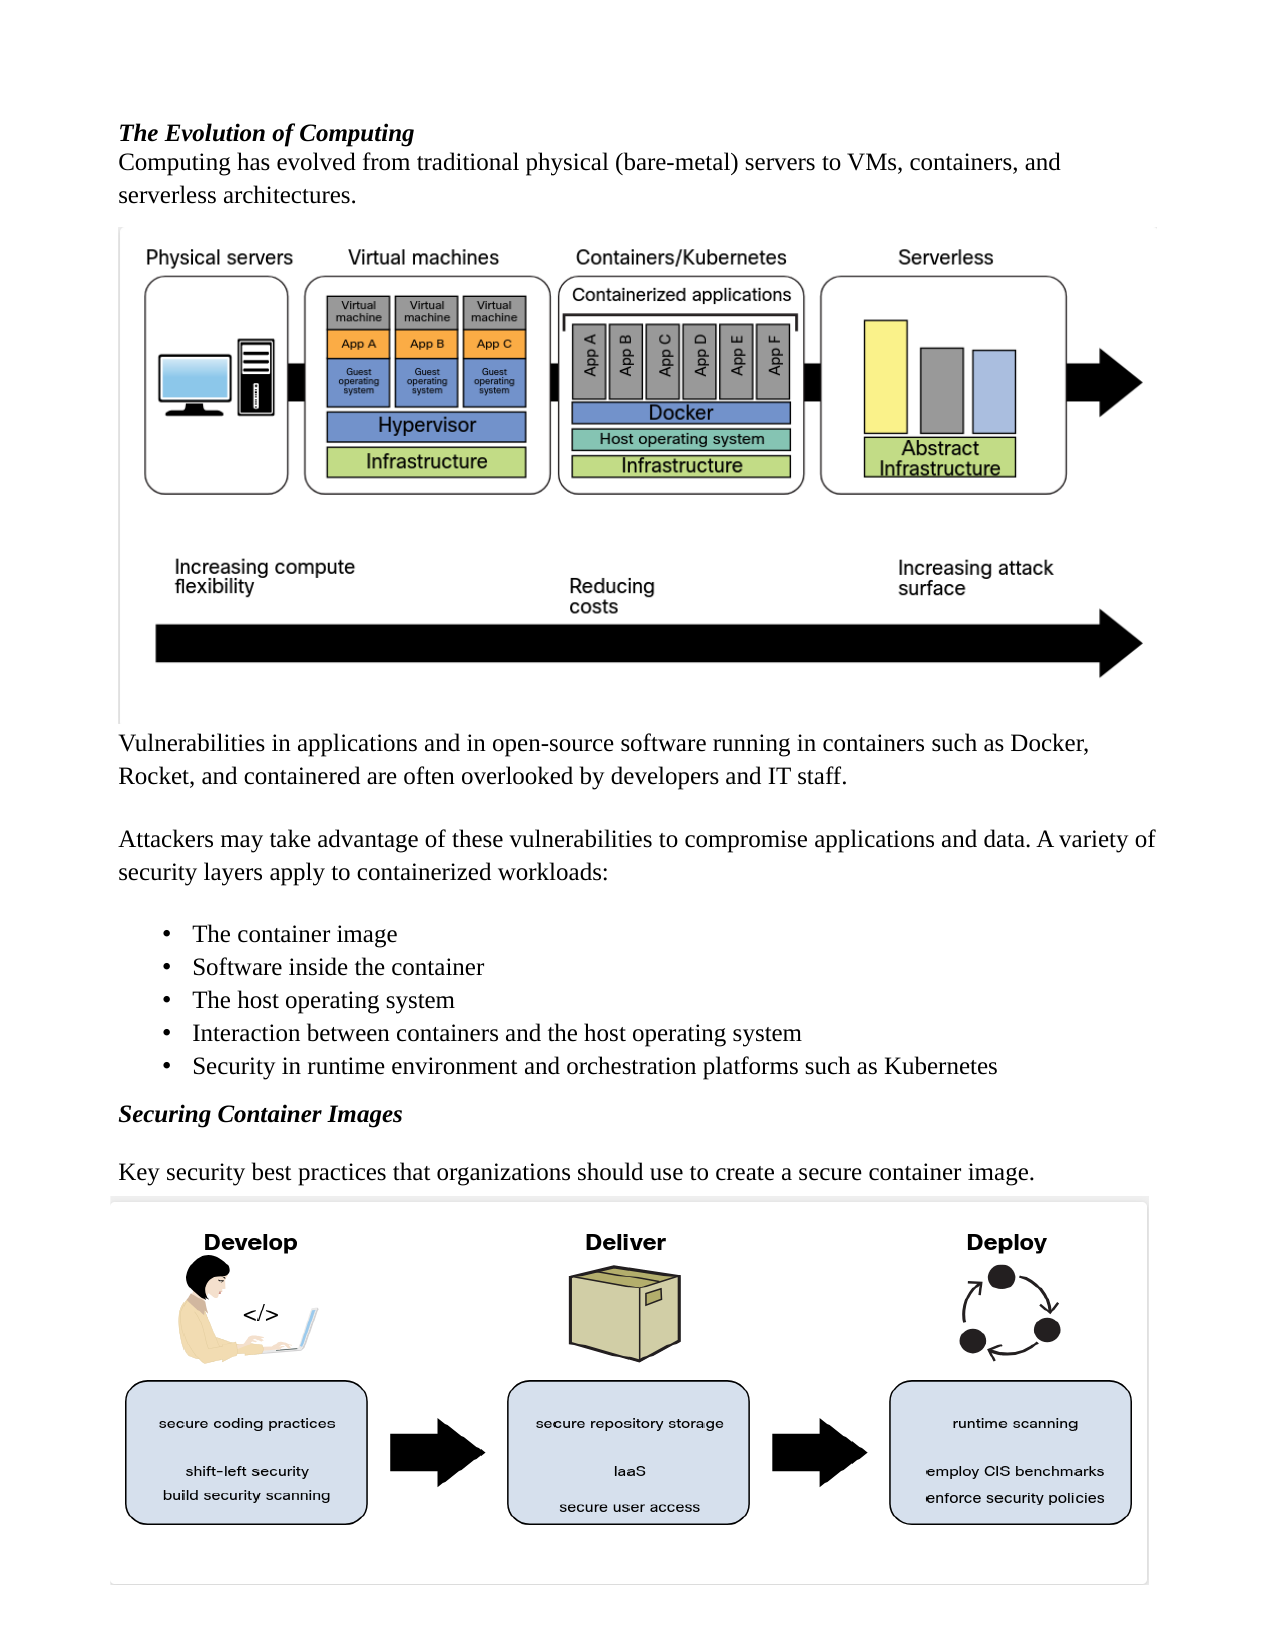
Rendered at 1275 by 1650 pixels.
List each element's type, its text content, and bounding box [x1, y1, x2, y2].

text The Evolution of Computing [118, 118, 1157, 147]
text Computing has evolved from traditional physical (bare-metal) servers to VMs, containers, and serverless architectures. [118, 147, 1157, 209]
text Vulnerabilities in applications and in open-source software running in containers such as Docker, Rocket, and containered are often overlooked by developers and IT staff. [118, 724, 1157, 790]
list Security in runtime environment and orchestration platforms such as Kubernetes [162, 1051, 1157, 1080]
text Attackers may take advantage of these vulnerabilities to compromise applications and data. A variety of security layers apply to containerized workloads: [118, 824, 1157, 886]
list The host operating system [162, 985, 1157, 1014]
list Software inside the container [162, 952, 1157, 981]
text Key security best practices that organizations should use to create a secure container image. [118, 1157, 1157, 1186]
picture [118, 227, 1157, 724]
list Interaction between containers and the host operating system [162, 1018, 1157, 1047]
text Securing Container Images [118, 1099, 1157, 1128]
picture [110, 1196, 1149, 1585]
list The container image [162, 919, 1157, 948]
